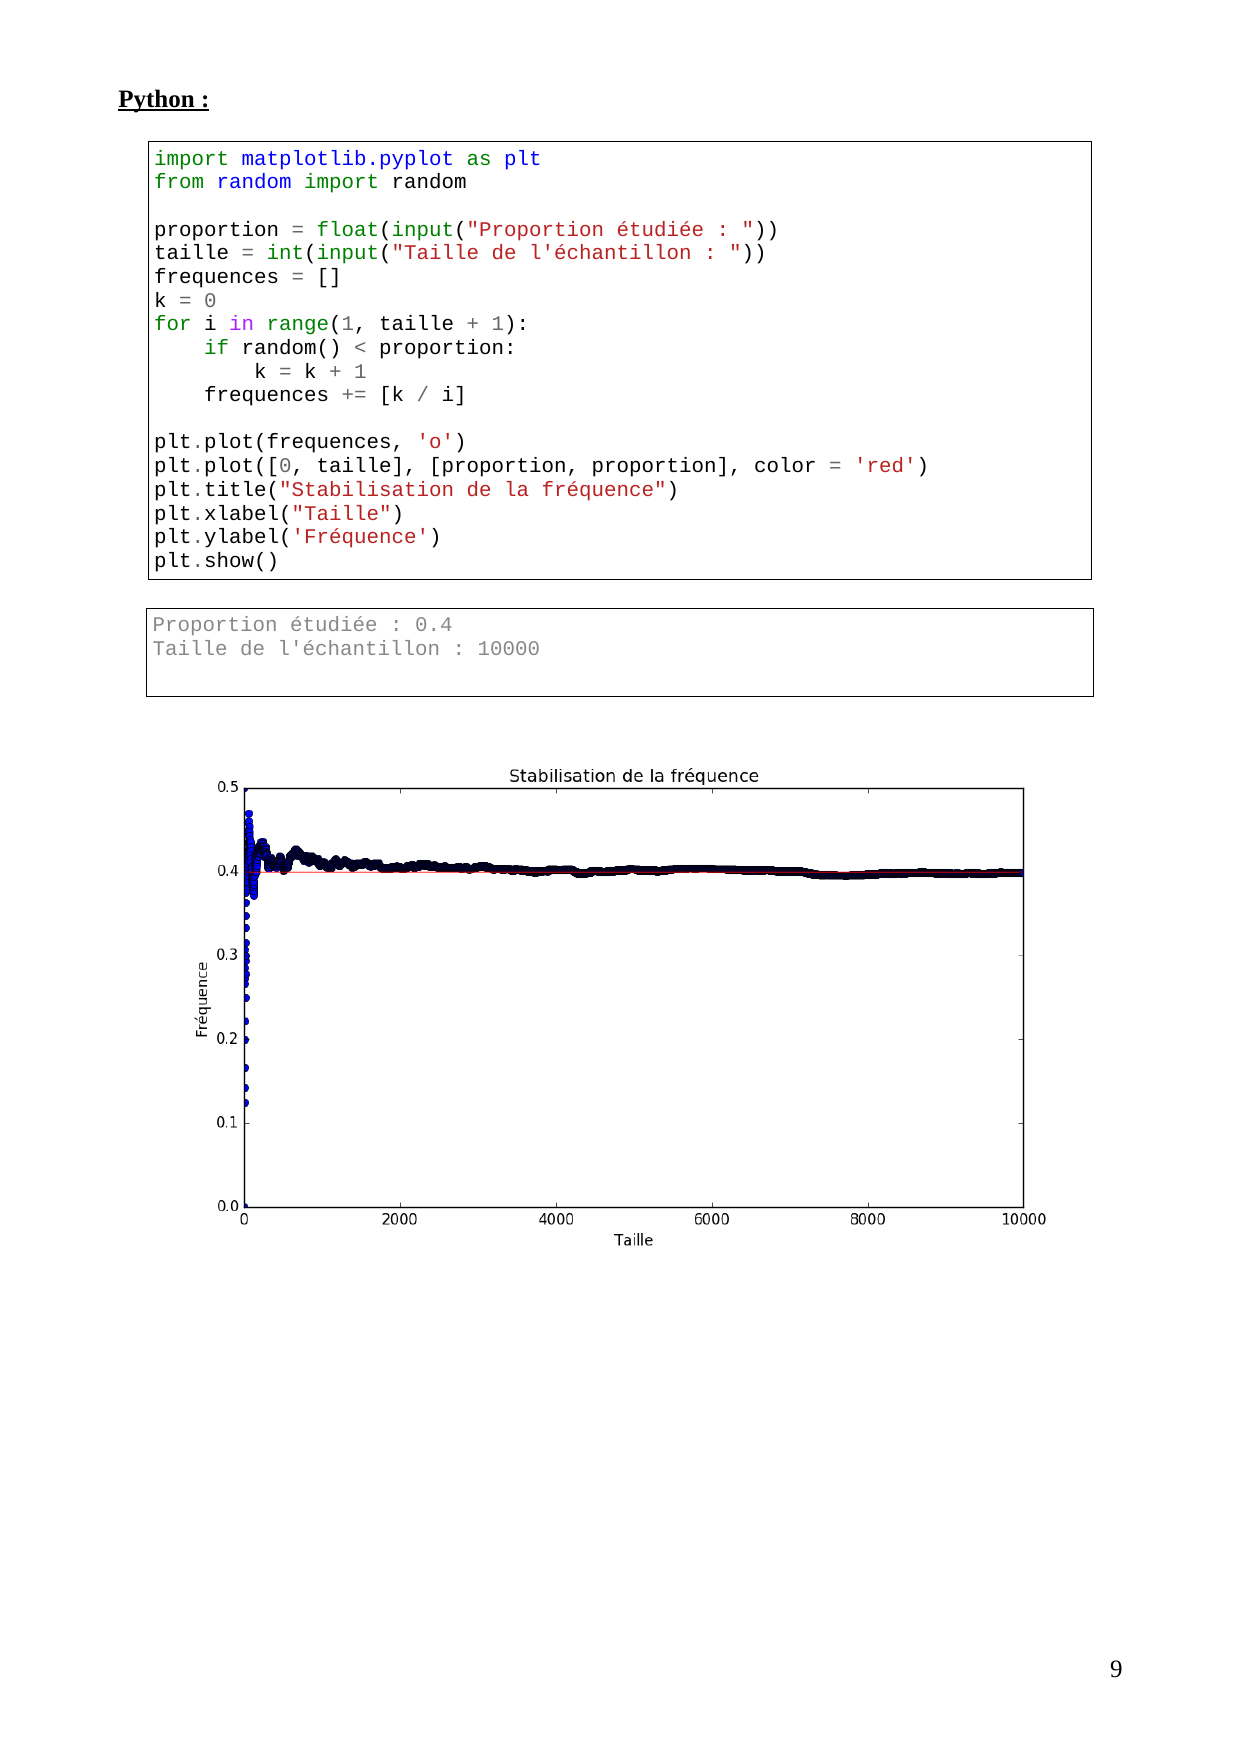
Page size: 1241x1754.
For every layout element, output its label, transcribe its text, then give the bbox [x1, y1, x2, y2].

picture [118, 736, 1123, 1259]
text Python : [118, 84, 1122, 113]
